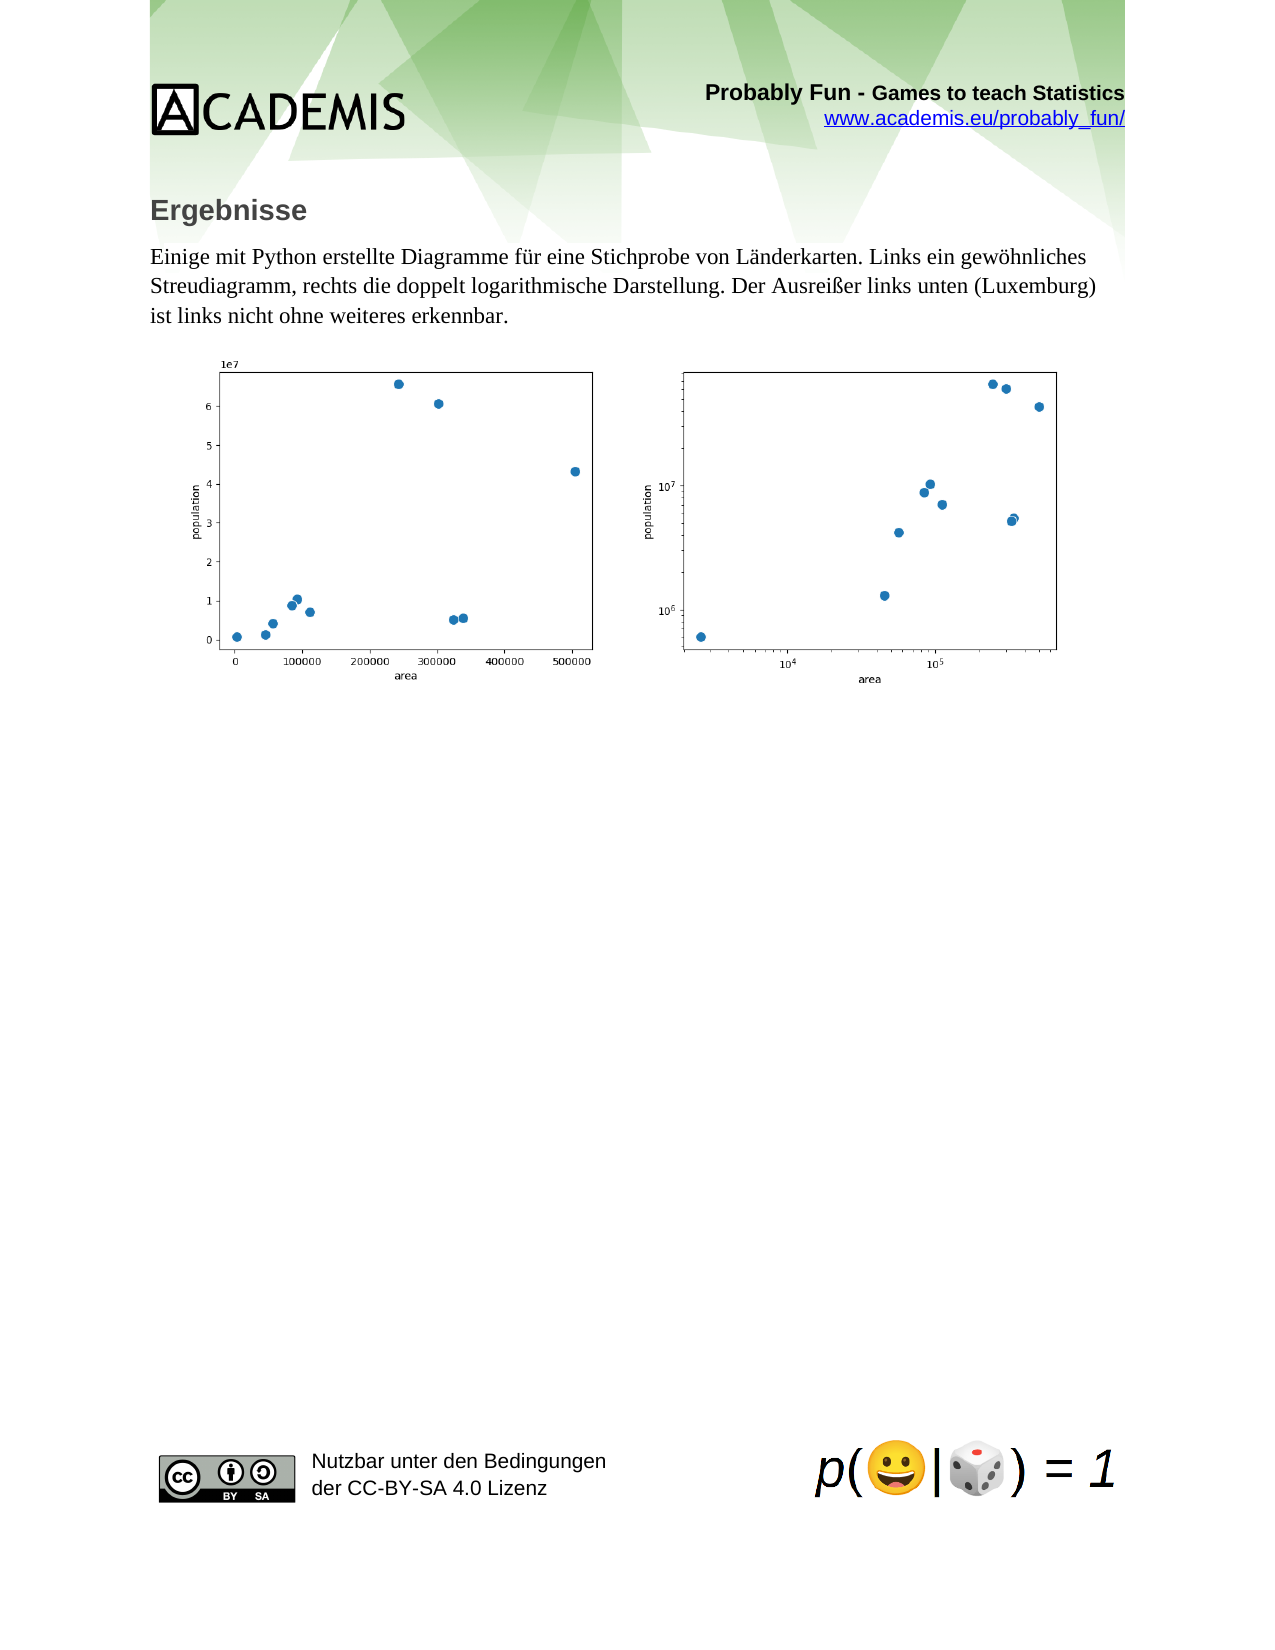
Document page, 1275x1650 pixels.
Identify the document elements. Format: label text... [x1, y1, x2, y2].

text Einige mit Python erstellte Diagramme für eine Stichprobe von Länderkarten. Links ein gewöhnliches Streudiagramm, rechts die doppelt logarithmische Darstellung. Der Ausreißer links unten (Luxemburg) ist links nicht ohne weiteres erkennbar. [150, 239, 1125, 329]
subtitle Ergebnisse [150, 193, 1125, 226]
picture [152, 1450, 302, 1507]
picture [1002, 115, 1008, 124]
picture [803, 1430, 1124, 1508]
picture [149, 0, 1125, 300]
picture [159, 328, 1103, 689]
